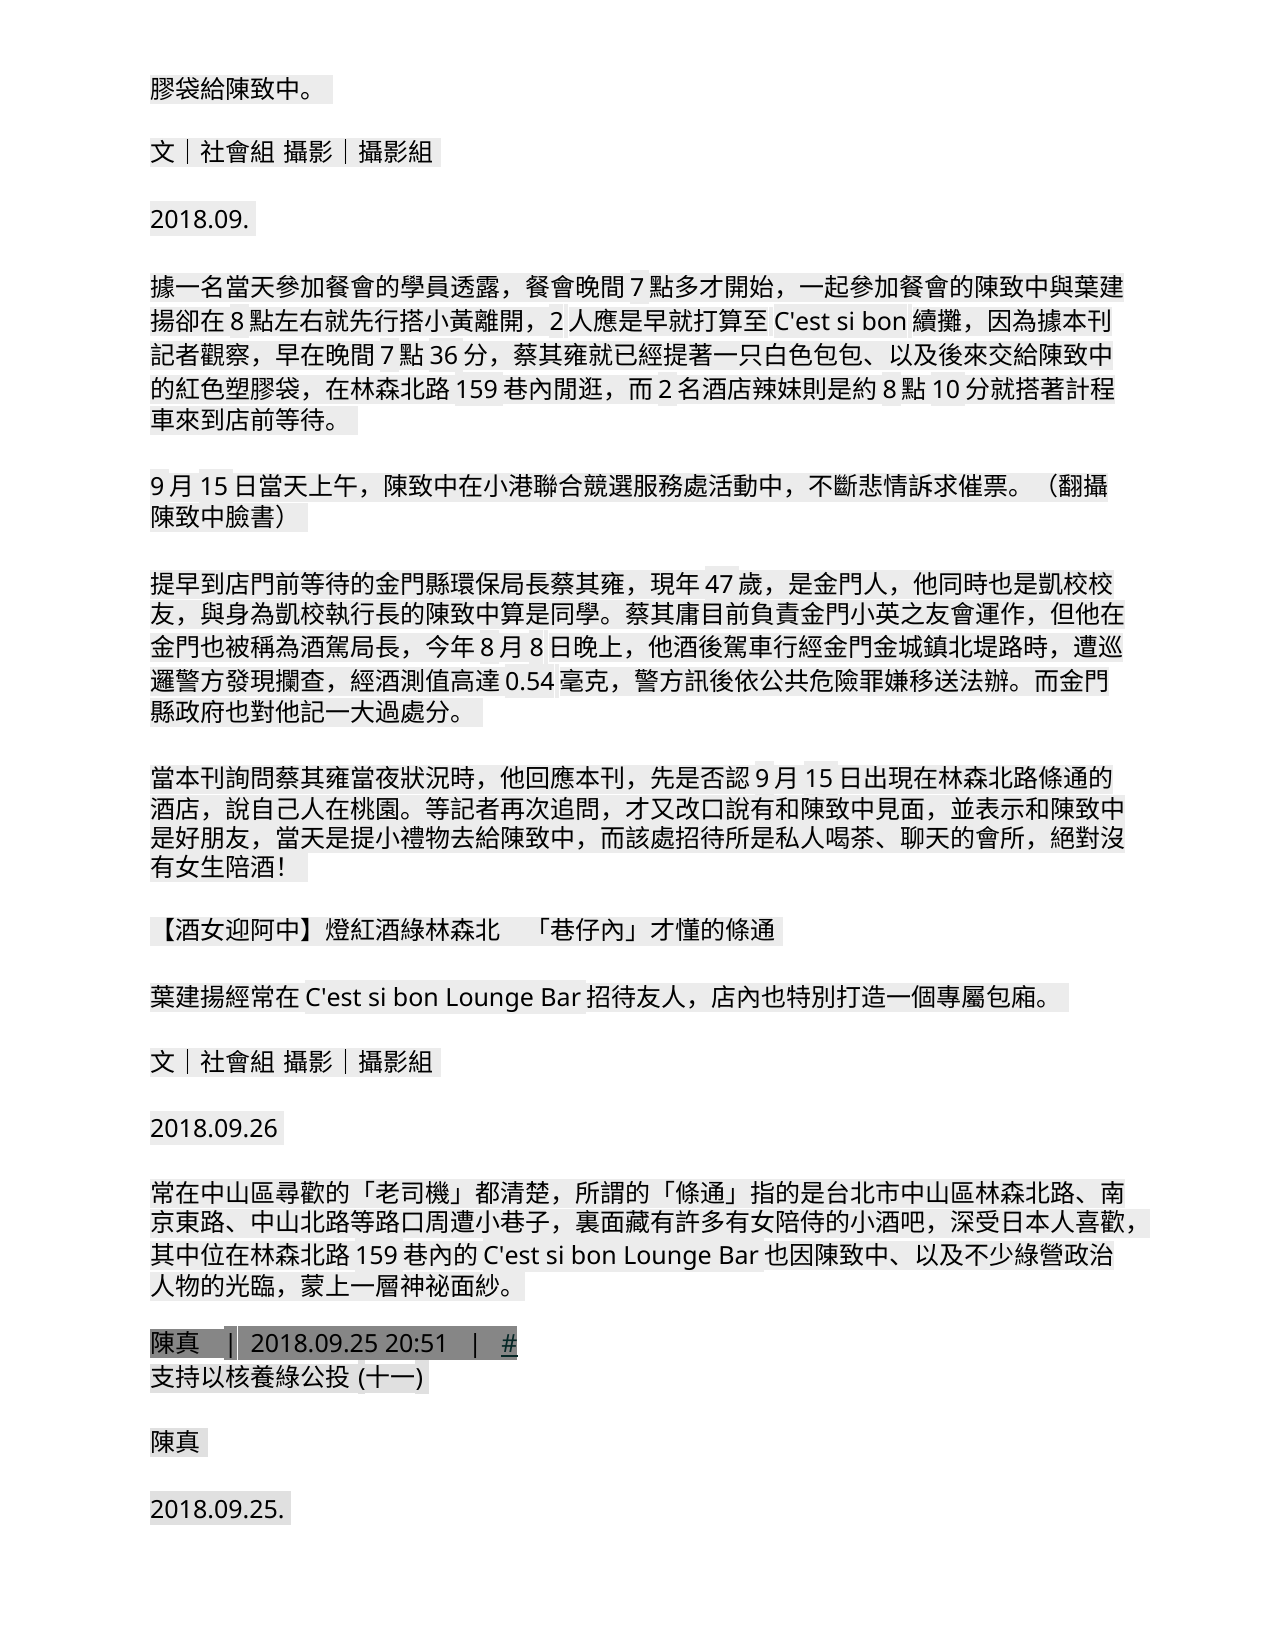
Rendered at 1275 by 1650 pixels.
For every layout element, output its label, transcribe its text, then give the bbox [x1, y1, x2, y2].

text 支持以核養綠公投 (十一) 陳真 2018.09.25. [150, 1360, 1125, 1559]
text 陳真 | 2018.09.25 20:51 | # [150, 1326, 1125, 1360]
text 被騙一次是正常，兩次算是忠厚古意，三次是腦殘，但是如果被騙三百次呢？到底是什麼樣的一種智商，才會把票投給人渣黨？ 這個黨，這群人渣，每天的工作就是： 1. 喝酒賭博玩女人。 2. 貪污、分贓、卡位、近親繁殖結黨營私、搞交易、喬事情。 3. 討論如何傷害異己，如何造謠抹黑搞選舉。 4. 研議如何進一步掌控權位與洗腦下一代。 至於在陽光下，他們幹些什麼呢？ 1. 發表仇中反華救台灣國、捍衛台灣主權、清廉勤政愛民的感人言論，並發動爪牙們發起所謂社運、學運，打擊異己，圖謀一己暴利與權位。 2. 發表捍衛民主自由與人權的感人言論，並發動爪牙們發起所謂社運、學運，打擊異己，圖謀一己暴利與權位。 3. 發表各種有關公平正義的感人言論，並發動爪牙們發起所謂社運、學運，打擊異己，圖謀一己暴利與權位。 這個黨，哪個人是乾淨正直的？我還真的想不出來。 陳真 2018. 09. 26. =============== 【酒女迎阿中】早告急夜奔招待所 2酒店名花樂迎陳致中 鏡週刊Mirror Media 2018年9月26日 日前本刊接獲爆料指前總統陳水扁之子陳致中，會前往一間位於北市中山區條通內的私人招待所尋歡，本刊經過一個月的調查，果然在9月15日晚間，見到陳致中與葉姓友人在餐會後至招待所消費，當晚除了有2名北市知名酒店的紅牌小姐做陪，諷刺的是同一天早上，準備參選高雄市議員的陳致中，還在小港聯合競選服務處成立大會中，抬出父親陳水扁打悲情牌，向選民喊話表示自己選情不樂觀，這種白天告急晚上尋歡的做法令人傻眼。 酒店小姐KiKi與Lena在林森北路159巷內C'est si bon Lounge Bar店門口等候陳致中到來，但等待時間過久，KiKi不耐久站，乾脆蹲下滑手機。 所謂的條通指的是林森北路的小巷子，裏面藏有許多有女陪侍的小酒吧。其中位在林森北路159巷內的C'est si bon Lounge Bar店門口，兩位年輕漂亮的女子，分別穿著高叉禮服及清涼短裙，拿著咖啡蹲在門口。 8點32分，另外兩名身著白衣的男子一前一後出現在159巷內，走在前方的男子年紀稍長留著小鬍子，後方的年輕男子，則是掛幾乎遮住整個臉的口罩，背著印有奇美博物館字樣的包包，大搖大擺的走在街上。 原來小鬍子的名字叫葉建揚，他除了是C'est si bon的老闆外，若近日有注意前總統陳水扁新聞的人，不難認出他常站在阿扁身後攙扶，跟在他身後的口罩男正是阿扁的兒子陳致中，早早就等在門口的男子則是金門環保局長蔡其庸，至於2位辣妹則是台北市松山區某家知名酒店的紅牌小姐。 2名酒店紅牌小姐，見到陳致中朝店門走來後，趕忙站起來臉上堆滿笑容迎接，姣好的身材也一覽無遺。陳致中上前打過招呼後，一群人就直接進了店內。 當天晚上從陳致中進門到離開，店內只有他這組客人，而陳致中在2名年輕辣妹的相陪下，一直在店內待到9點46分，一輛小黃計程車先到了店門口，然後葉男走出門察看，確定巷子內沒有可疑人物後，陳致中快走出店外上車，邊走還邊用台語對店內的友人及葉說：「我有閒會擱再來，我先來吼，保持聯絡喔，改日再來喔，拜拜。」隨即提著蔡其雍轉交的紅色塑膠袋搭車離開，前往台北車站搭末班高鐵回高雄。 【酒女迎阿中】招待所老闆進凱校 扁的身後都有他 文｜社會組 攝影｜攝影組 2018.09.26 本刊調查，C'est si bon的幕後股東包括葉建揚在內有很多人，但實際經營管理則是由葉建揚負責，而葉建陽本人除了是台日產經友好促進會會長之外，同時也是凱達格蘭學校「校務顧問」，政經關係良好，由於他與陳致中交情甚篤，深受陳致中倚重，因此陳致中又將他介紹給阿扁，因此才會出現舉凡阿扁出席的各重大場合，一定由葉建揚本人在他身邊攙扶照料，絕不假手他人。 而葉建揚憑藉著這樣的特殊關係，在成立了台日產經友好促進會後，許多在政府機關任職、或是想做日本人生意的人士，也會透過加入台日產經友好促進會擴展人脈以急攀附關係。 葉建陽本人除了是台日產經友好促進會會長之外，同時也是凱達格蘭學校「校務顧問」。 C'est si bon r Lounge Bar其實就是葉建揚好友圈的私人招待所，許多綠營檯面上的政治人物或是藝人都去過，本刊在9月14日晚間9點就拍到多次因喝酒出事而鬧上社會新聞的藝人秦揚，而許多想進入凱達格蘭學校的民間企業人士，也都會透過葉建揚取得「入學門票」，足見葉建揚在陳家以及綠營的地位舉足輕重。 【酒女迎阿中】漂洋過海來送禮 局長致中招待所開同學會 金門縣環保局長蔡其雍當天也意外出現在C'est si bon Lounge Bar，並交付一只紅色塑膠袋給陳致中。 文｜社會組 攝影｜攝影組 2018.09. 據一名當天參加餐會的學員透露，餐會晚間7點多才開始，一起參加餐會的陳致中與葉建揚卻在8點左右就先行搭小黃離開，2人應是早就打算至C'est si bon續攤，因為據本刊記者觀察，早在晚間7點36分，蔡其雍就已經提著一只白色包包、以及後來交給陳致中的紅色塑膠袋，在林森北路159巷內閒逛，而2名酒店辣妹則是約8點10分就搭著計程車來到店前等待。 9月15日當天上午，陳致中在小港聯合競選服務處活動中，不斷悲情訴求催票。（翻攝陳致中臉書） 提早到店門前等待的金門縣環保局長蔡其雍，現年47歲，是金門人，他同時也是凱校校友，與身為凱校執行長的陳致中算是同學。蔡其庸目前負責金門小英之友會運作，但他在金門也被稱為酒駕局長，今年8月8日晚上，他酒後駕車行經金門金城鎮北堤路時，遭巡邏警方發現攔查，經酒測值高達0.54毫克，警方訊後依公共危險罪嫌移送法辦。而金門縣政府也對他記一大過處分。 當本刊詢問蔡其雍當夜狀況時，他回應本刊，先是否認9月15日出現在林森北路條通的酒店，說自己人在桃園。等記者再次追問，才又改口說有和陳致中見面，並表示和陳致中是好朋友，當天是提小禮物去給陳致中，而該處招待所是私人喝茶、聊天的會所，絕對沒有女生陪酒！ 【酒女迎阿中】燈紅酒綠林森北 「巷仔內」才懂的條通 葉建揚經常在C'est si bon Lounge Bar招待友人，店內也特別打造一個專屬包廂。 文｜社會組 攝影｜攝影組 2018.09.26 常在中山區尋歡的「老司機」都清楚，所謂的「條通」指的是台北市中山區林森北路、南京東路、中山北路等路口周遭小巷子，裏面藏有許多有女陪侍的小酒吧，深受日本人喜歡，其中位在林森北路159巷內的C'est si bon Lounge Bar也因陳致中、以及不少綠營政治人物的光臨，蒙上一層神祕面紗。 [150, 75, 1125, 1301]
